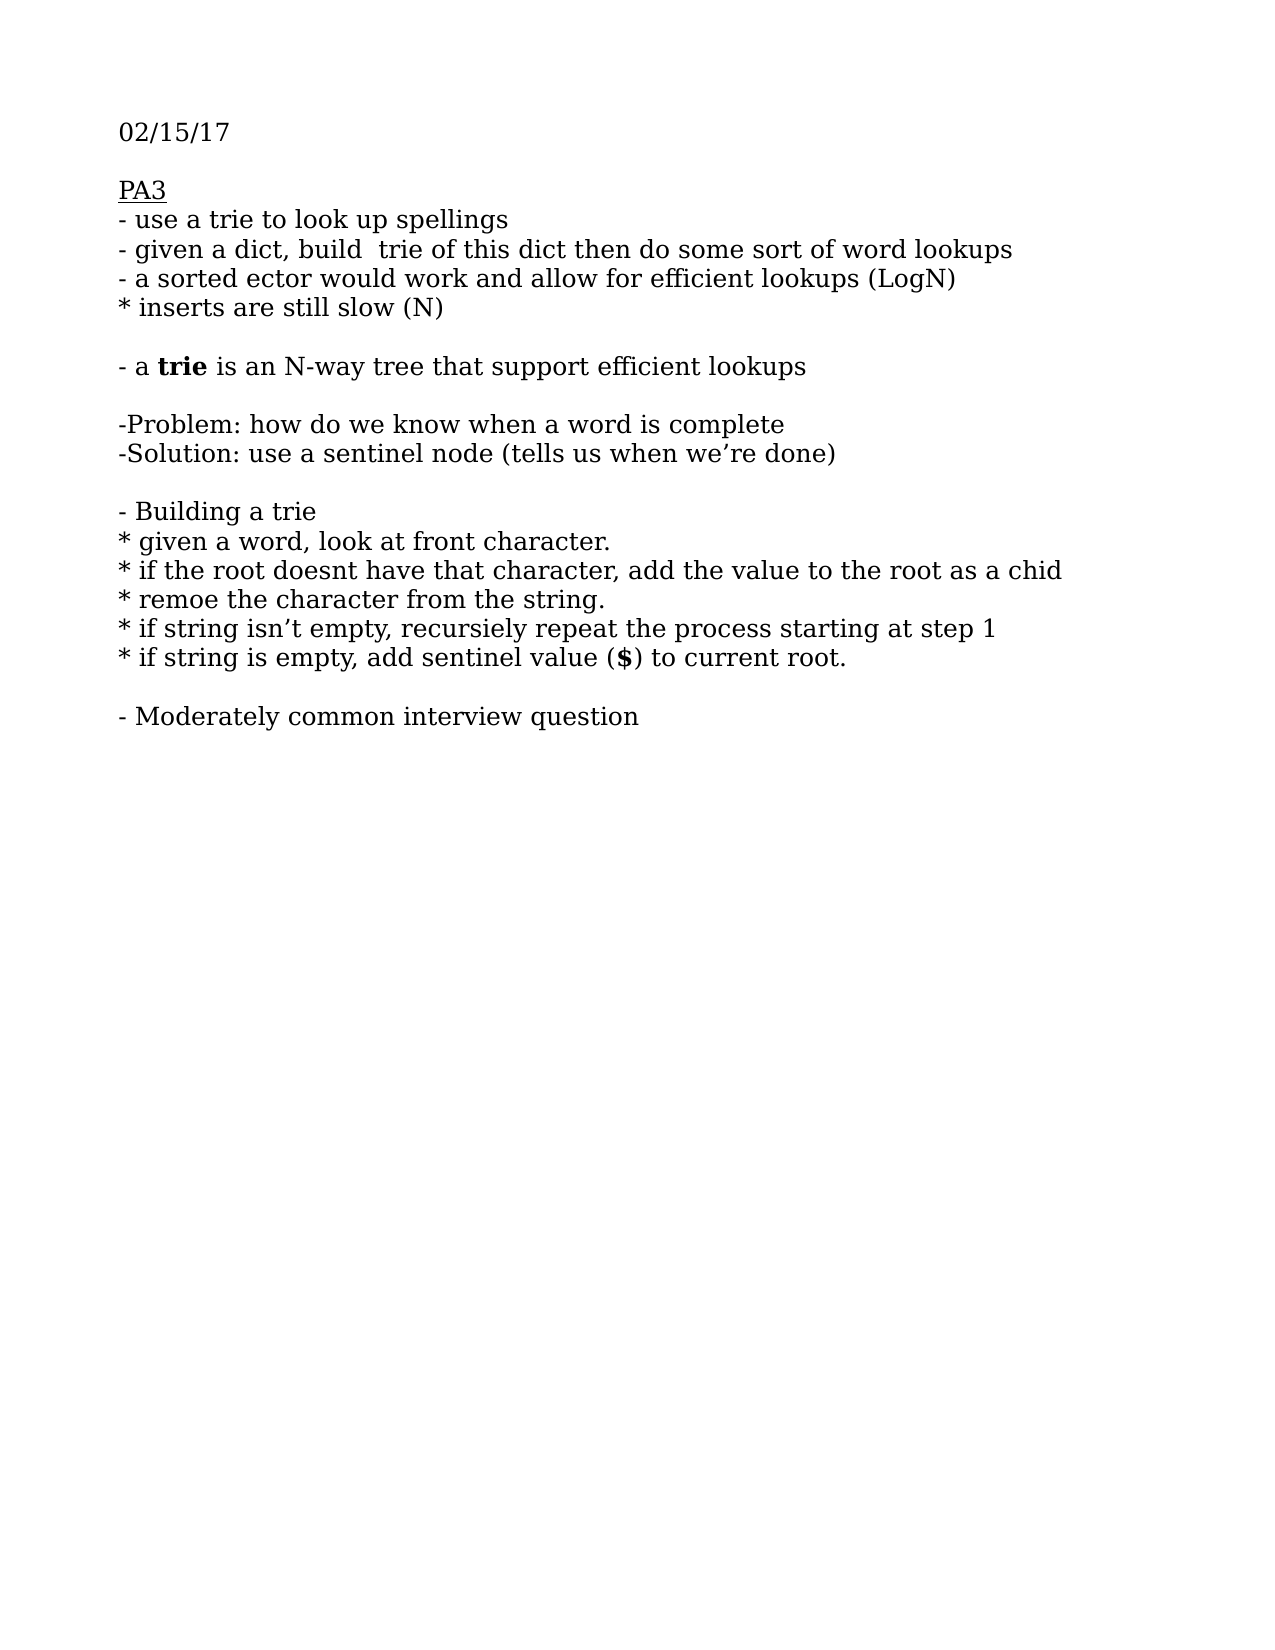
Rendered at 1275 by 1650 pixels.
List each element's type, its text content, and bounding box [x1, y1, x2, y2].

text PA3 [118, 176, 1157, 206]
text - given a dict, build trie of this dict then do some sort of word lookups [118, 235, 1157, 264]
text - a sorted ector would work and allow for efficient lookups (LogN) [118, 264, 1157, 293]
text - use a trie to look up spellings [118, 206, 1157, 235]
text * if string is empty, add sentinel value ($) to current root. [118, 643, 1157, 673]
text - a trie is an N-way tree that support efficient lookups [118, 351, 1157, 381]
text * inserts are still slow (N) [118, 293, 1157, 322]
text * if the root doesnt have that character, add the value to the root as a chid [118, 556, 1157, 585]
text * remoe the character from the string. [118, 585, 1157, 614]
text 02/15/17 [118, 118, 1157, 147]
text -Solution: use a sentinel node (tells us when we’re done) [118, 439, 1157, 468]
text - Moderately common interview question [118, 702, 1157, 731]
text * given a word, look at front character. [118, 527, 1157, 556]
text - Building a trie [118, 497, 1157, 527]
text -Problem: how do we know when a word is complete [118, 410, 1157, 439]
text * if string isn’t empty, recursiely repeat the process starting at step 1 [118, 614, 1157, 643]
